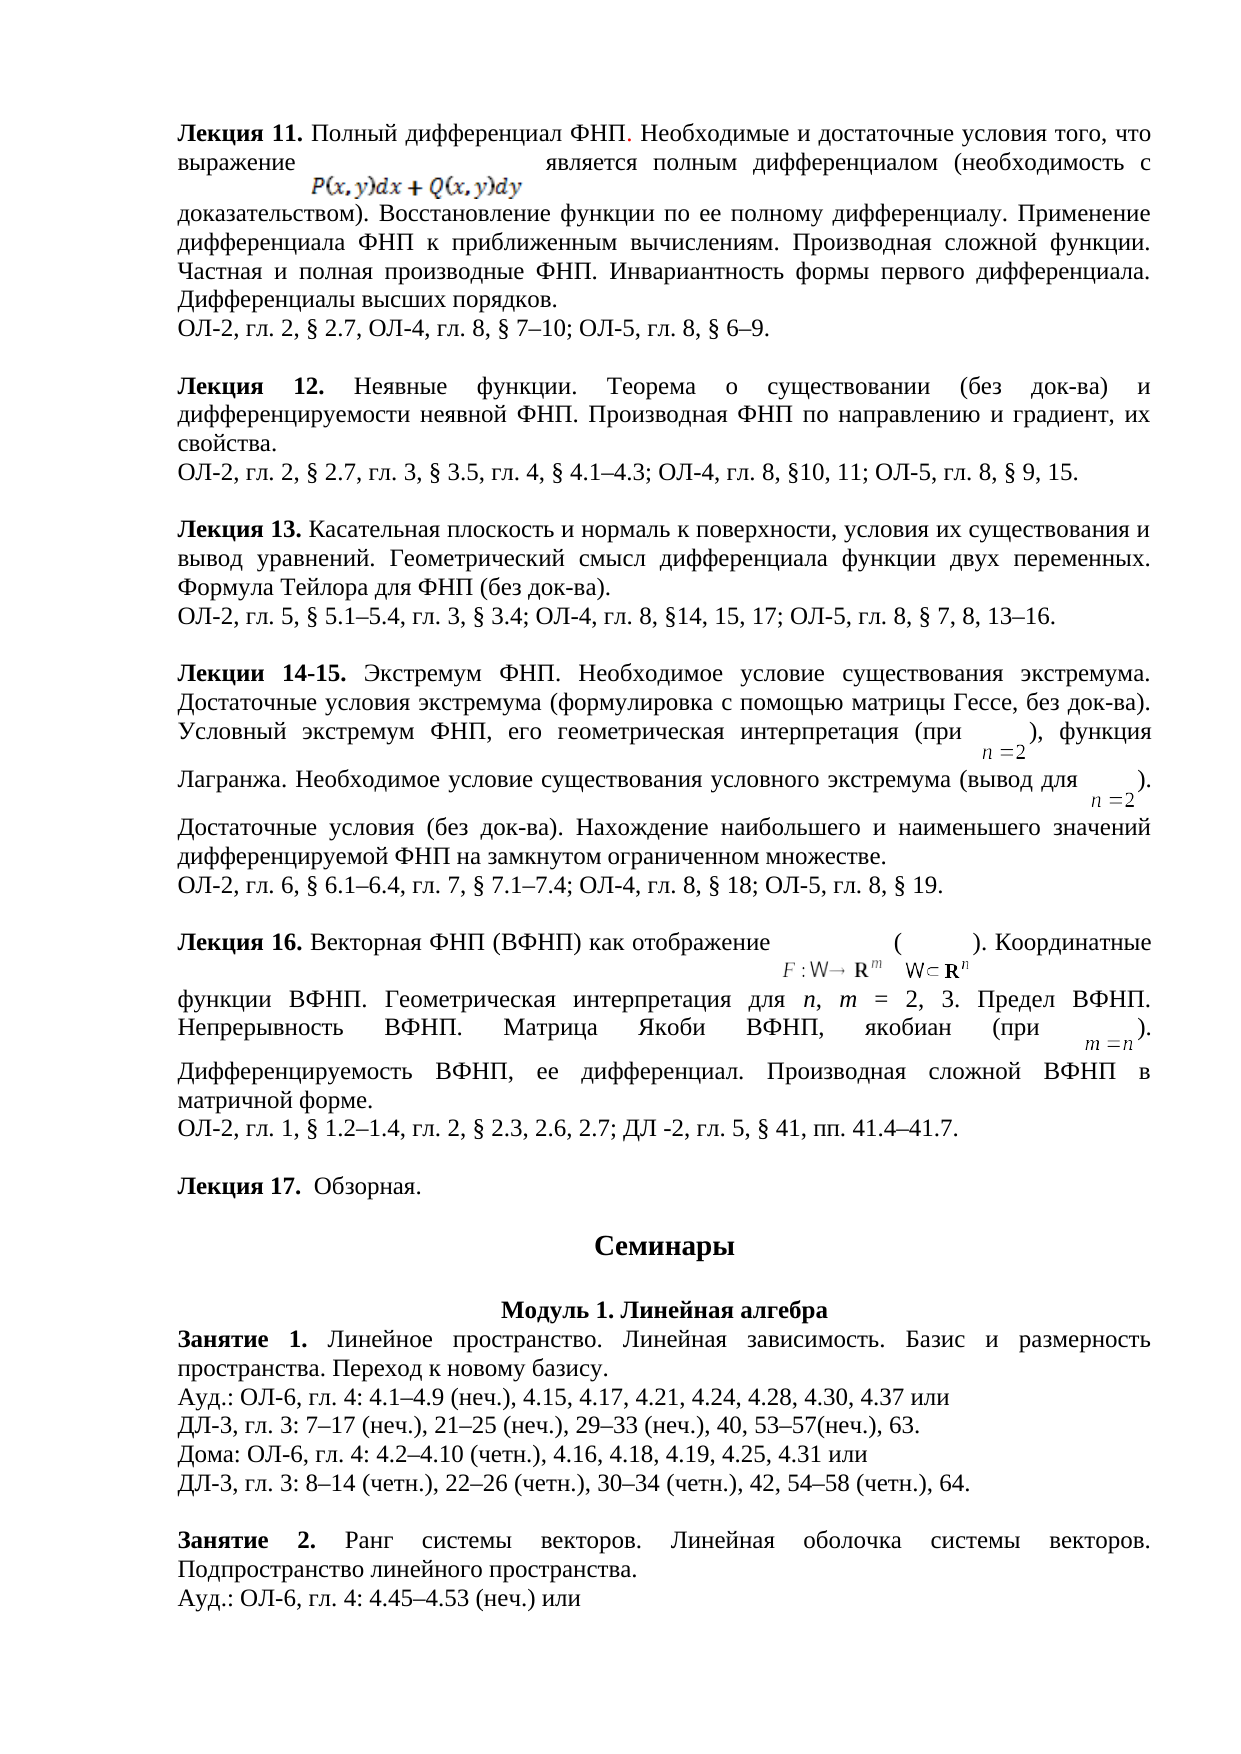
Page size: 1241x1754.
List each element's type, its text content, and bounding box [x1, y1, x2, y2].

text ОЛ-2, гл. 2, § 2.7, гл. 3, § 3.5, гл. 4, § 4.1–4.3; ОЛ-4, гл. 8, §10, 11; ОЛ-5, гл. 8, § 9, 15. [177, 457, 1152, 486]
text ОЛ-2, гл. 1, § 1.2–1.4, гл. 2, § 2.3, 2.6, 2.7; ДЛ -2, гл. 5, § 41, пп. 41.4–41.7. [177, 1113, 1152, 1142]
text Занятие 2. Ранг системы векторов. Линейная оболочка системы векторов. Подпространство линейного пространства. [177, 1526, 1152, 1583]
text Ауд.: ОЛ-6, гл. 4: 4.1–4.9 (неч.), 4.15, 4.17, 4.21, 4.24, 4.28, 4.30, 4.37 или [177, 1382, 1152, 1411]
text Лекция 12. Неявные функции. Теорема о существовании (без док-ва) и дифференцируемости неявной ФНП. Производная ФНП по направлению и градиент, их свойства. [177, 371, 1152, 457]
text ОЛ-2, гл. 2, § 2.7, ОЛ-4, гл. 8, § 7–10; ОЛ-5, гл. 8, § 6–9. [177, 313, 1152, 342]
text Занятие 1. Линейное пространство. Линейная зависимость. Базис и размерность пространства. Переход к новому базису. [177, 1324, 1152, 1382]
text ОЛ-2, гл. 5, § 5.1–5.4, гл. 3, § 3.4; ОЛ-4, гл. 8, §14, 15, 17; ОЛ-5, гл. 8, § 7, 8, 13–16. [177, 601, 1152, 629]
text Лекция 17. Обзорная. [177, 1171, 1152, 1200]
text Лекция 11. Полный дифференциал ФНП. Необходимые и достаточные условия того, что выражение является полным дифференциалом (необходимость с доказательством). Восстановление функции по ее полному дифференциалу. Применение дифференциала ФНП к приближенным вычислениям. Производная сложной функции. Частная и полная производные ФНП. Инвариантность формы первого дифференциала. Дифференциалы высших порядков. [177, 118, 1152, 313]
text Дома: ОЛ-6, гл. 4: 4.2–4.10 (четн.), 4.16, 4.18, 4.19, 4.25, 4.31 или [177, 1439, 1152, 1468]
text Модуль 1. Линейная алгебра [177, 1296, 1152, 1324]
text ДЛ-3, гл. 3: 7–17 (неч.), 21–25 (неч.), 29–33 (неч.), 40, 53–57(неч.), 63. [177, 1411, 1152, 1439]
text Семинары [177, 1228, 1152, 1262]
text Лекция 13. Касательная плоскость и нормаль к поверхности, условия их существования и вывод уравнений. Геометрический смысл дифференциала функции двух переменных. Формула Тейлора для ФНП (без док-ва). [177, 514, 1152, 601]
text Лекция 16. Векторная ФНП (ВФНП) как отображение (). Координатные функции ВФНП. Геометрическая интерпретация для n, m = 2, 3. Предел ВФНП. Непрерывность ВФНП. Матрица Якоби ВФНП, якобиан (при ). Дифференцируемость ВФНП, ее дифференциал. Производная сложной ВФНП в матричной форме. [177, 927, 1152, 1113]
text Ауд.: ОЛ-6, гл. 4: 4.45–4.53 (неч.) или [177, 1583, 1152, 1612]
text ОЛ-2, гл. 6, § 6.1–6.4, гл. 7, § 7.1–7.4; ОЛ-4, гл. 8, § 18; ОЛ-5, гл. 8, § 19. [177, 870, 1152, 899]
text ДЛ-3, гл. 3: 8–14 (четн.), 22–26 (четн.), 30–34 (четн.), 42, 54–58 (четн.), 64. [177, 1468, 1152, 1497]
text Лекции 14-15. Экстремум ФНП. Необходимое условие существования экстремума. Достаточные условия экстремума (формулировка с помощью матрицы Гессе, без док-ва). Условный экстремум ФНП, его геометрическая интерпретация (при ), функция Лагранжа. Необходимое условие существования условного экстремума (вывод для ). Достаточные условия (без док-ва). Нахождение наибольшего и наименьшего значений дифференцируемой ФНП на замкнутом ограниченном множестве. [177, 658, 1152, 870]
